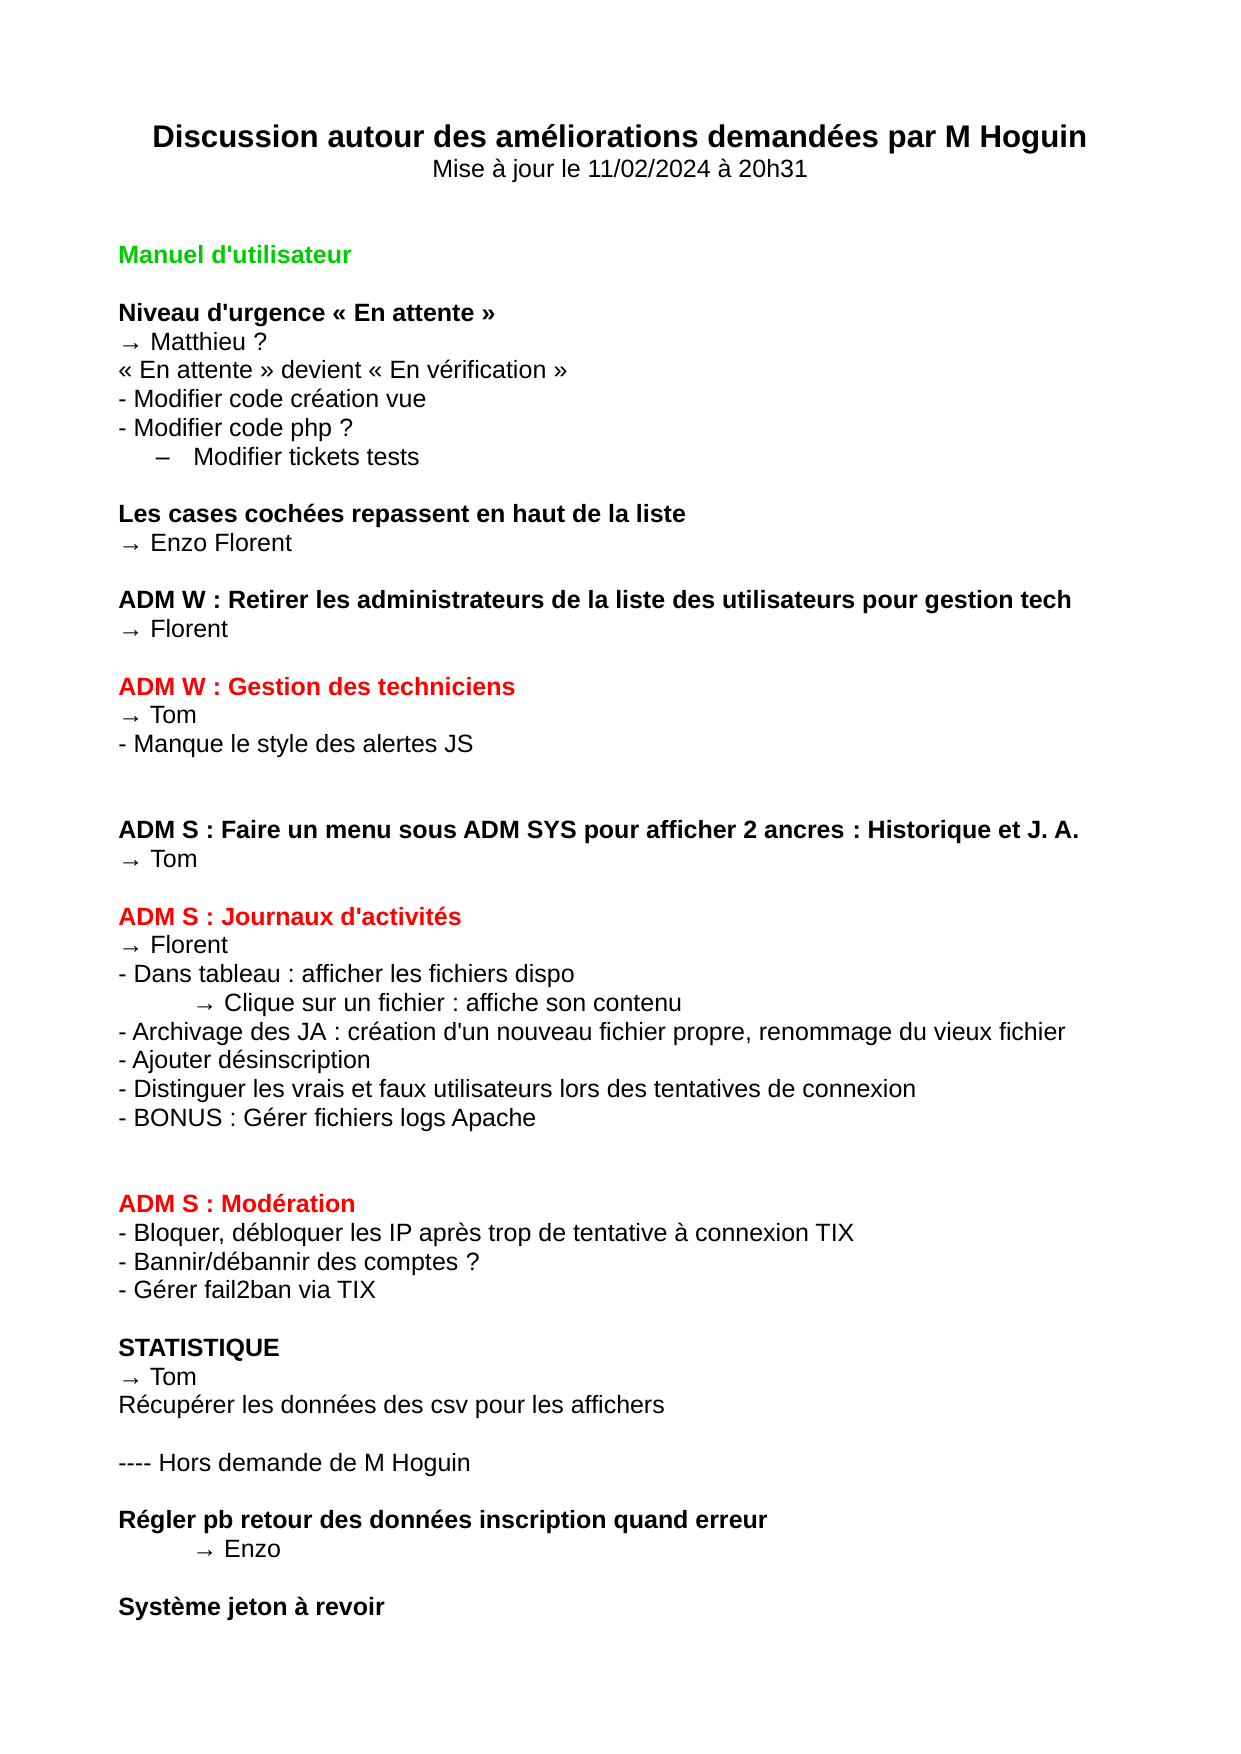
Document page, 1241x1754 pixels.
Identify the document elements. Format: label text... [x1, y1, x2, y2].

text - Bannir/débannir des comptes ? [118, 1247, 1122, 1275]
text - Bloquer, débloquer les IP après trop de tentative à connexion TIX [118, 1218, 1122, 1247]
text - Gérer fail2ban via TIX [118, 1275, 1122, 1304]
text ---- Hors demande de M Hoguin [118, 1448, 1122, 1477]
text → Clique sur un fichier : affiche son contenu [118, 988, 1122, 1017]
text ADM S : Faire un menu sous ADM SYS pour afficher 2 ancres : Historique et J. A. [118, 815, 1122, 844]
text → Enzo [118, 1534, 1122, 1563]
text → Enzo Florent [118, 528, 1122, 557]
text Régler pb retour des données inscription quand erreur [118, 1505, 1122, 1534]
text Discussion autour des améliorations demandées par M Hoguin [118, 118, 1122, 154]
text → Matthieu ? [118, 327, 1122, 355]
list Modifier tickets tests [156, 442, 1122, 470]
text - Archivage des JA : création d'un nouveau fichier propre, renommage du vieux fichier [118, 1017, 1122, 1045]
text Manuel d'utilisateur [118, 240, 1122, 269]
text - Ajouter désinscription [118, 1045, 1122, 1074]
text Les cases cochées repassent en haut de la liste [118, 499, 1122, 528]
text Récupérer les données des csv pour les affichers [118, 1390, 1122, 1419]
text « En attente » devient « En vérification » [118, 355, 1122, 384]
text → Florent [118, 614, 1122, 643]
text - Dans tableau : afficher les fichiers dispo [118, 959, 1122, 988]
text Mise à jour le 11/02/2024 à 20h31 [118, 154, 1122, 183]
text ADM S : Modération [118, 1189, 1122, 1218]
text STATISTIQUE [118, 1333, 1122, 1362]
text ADM W : Gestion des techniciens [118, 672, 1122, 700]
text - Manque le style des alertes JS [118, 729, 1122, 758]
text → Tom [118, 1362, 1122, 1390]
text - Modifier code création vue [118, 384, 1122, 413]
text ADM W : Retirer les administrateurs de la liste des utilisateurs pour gestion tech [118, 585, 1122, 614]
text - Modifier code php ? [118, 413, 1122, 442]
text ADM S : Journaux d'activités [118, 902, 1122, 930]
text → Florent [118, 930, 1122, 959]
text - BONUS : Gérer fichiers logs Apache [118, 1103, 1122, 1132]
text Niveau d'urgence « En attente » [118, 298, 1122, 327]
text → Tom [118, 700, 1122, 729]
text - Distinguer les vrais et faux utilisateurs lors des tentatives de connexion [118, 1074, 1122, 1103]
text Système jeton à revoir [118, 1592, 1122, 1620]
text → Tom [118, 844, 1122, 873]
